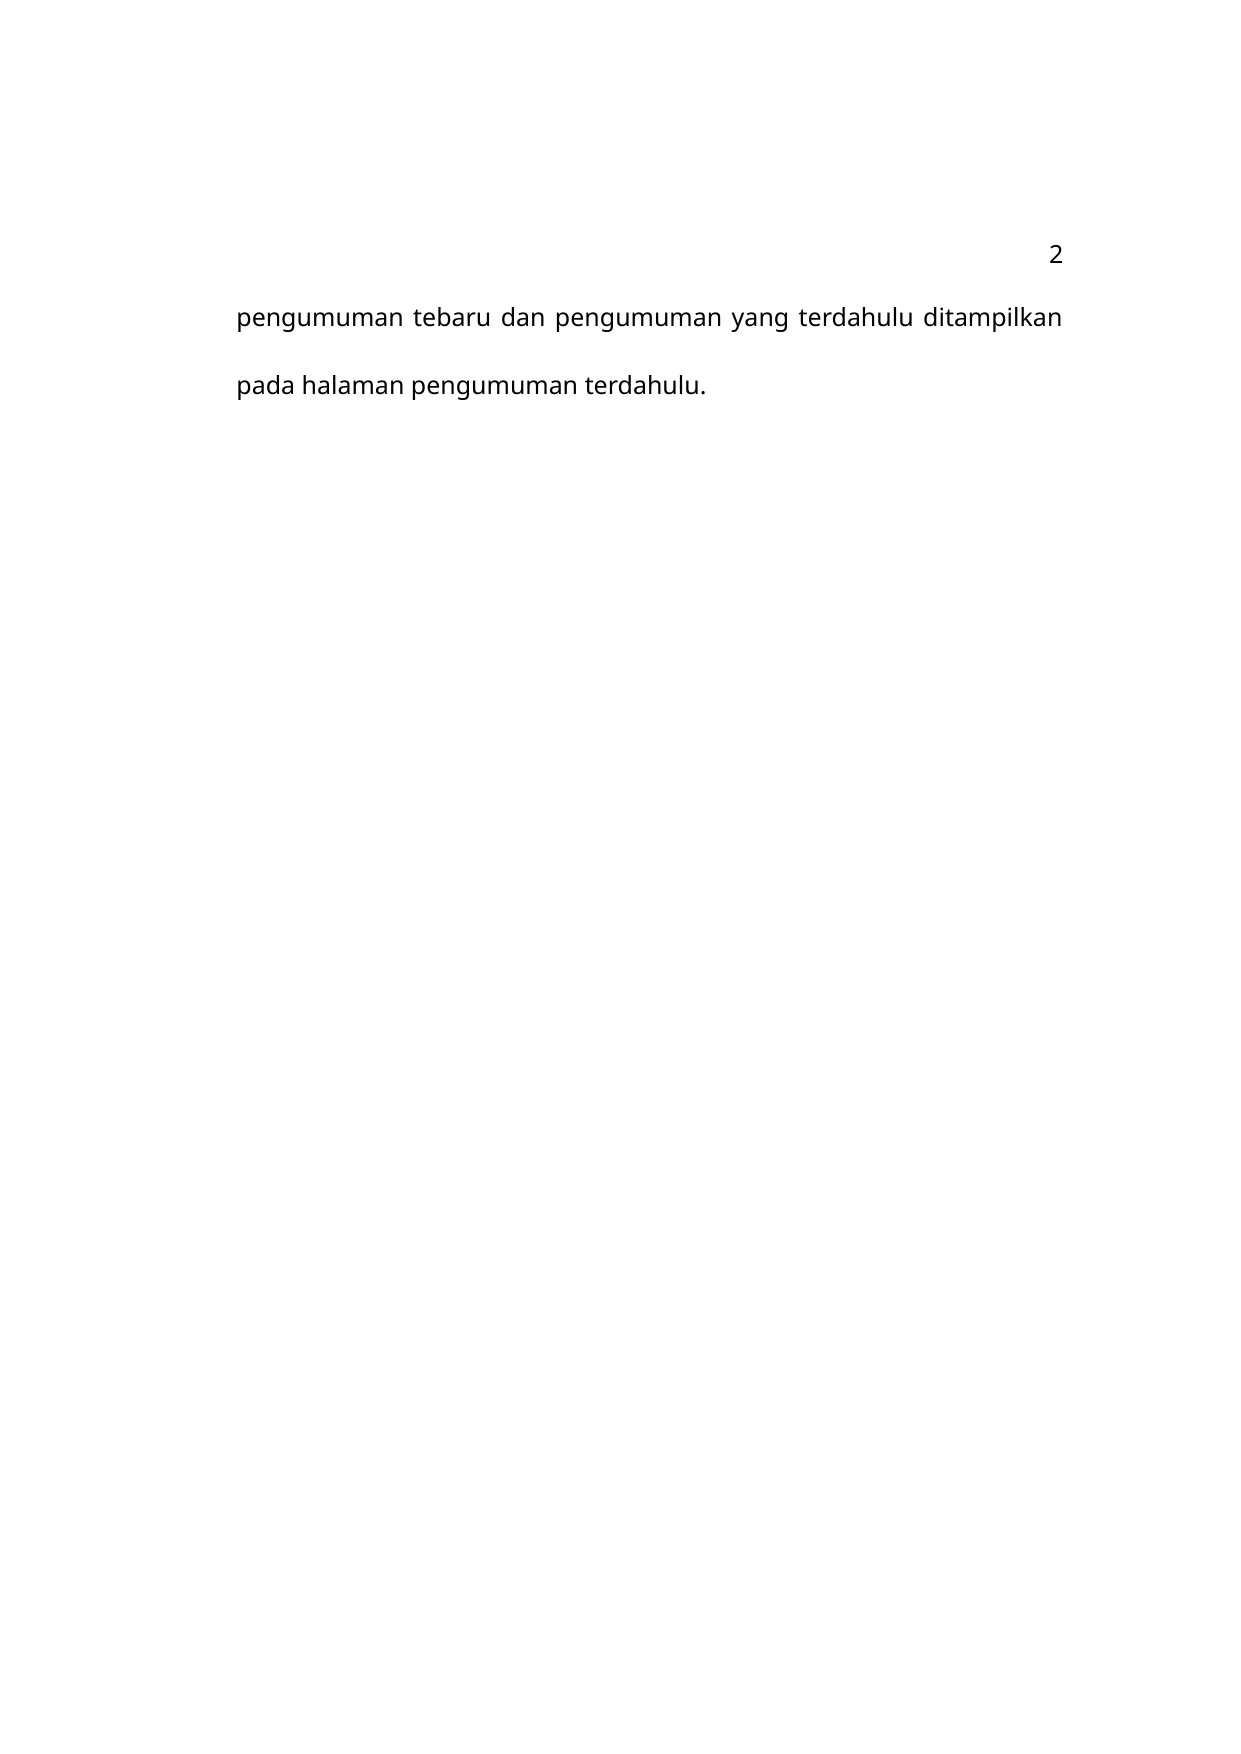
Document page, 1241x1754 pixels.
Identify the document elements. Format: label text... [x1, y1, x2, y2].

text pengumuman tebaru dan pengumuman yang terdahulu ditampilkan pada halaman pengumuman terdahulu. [236, 300, 1063, 402]
